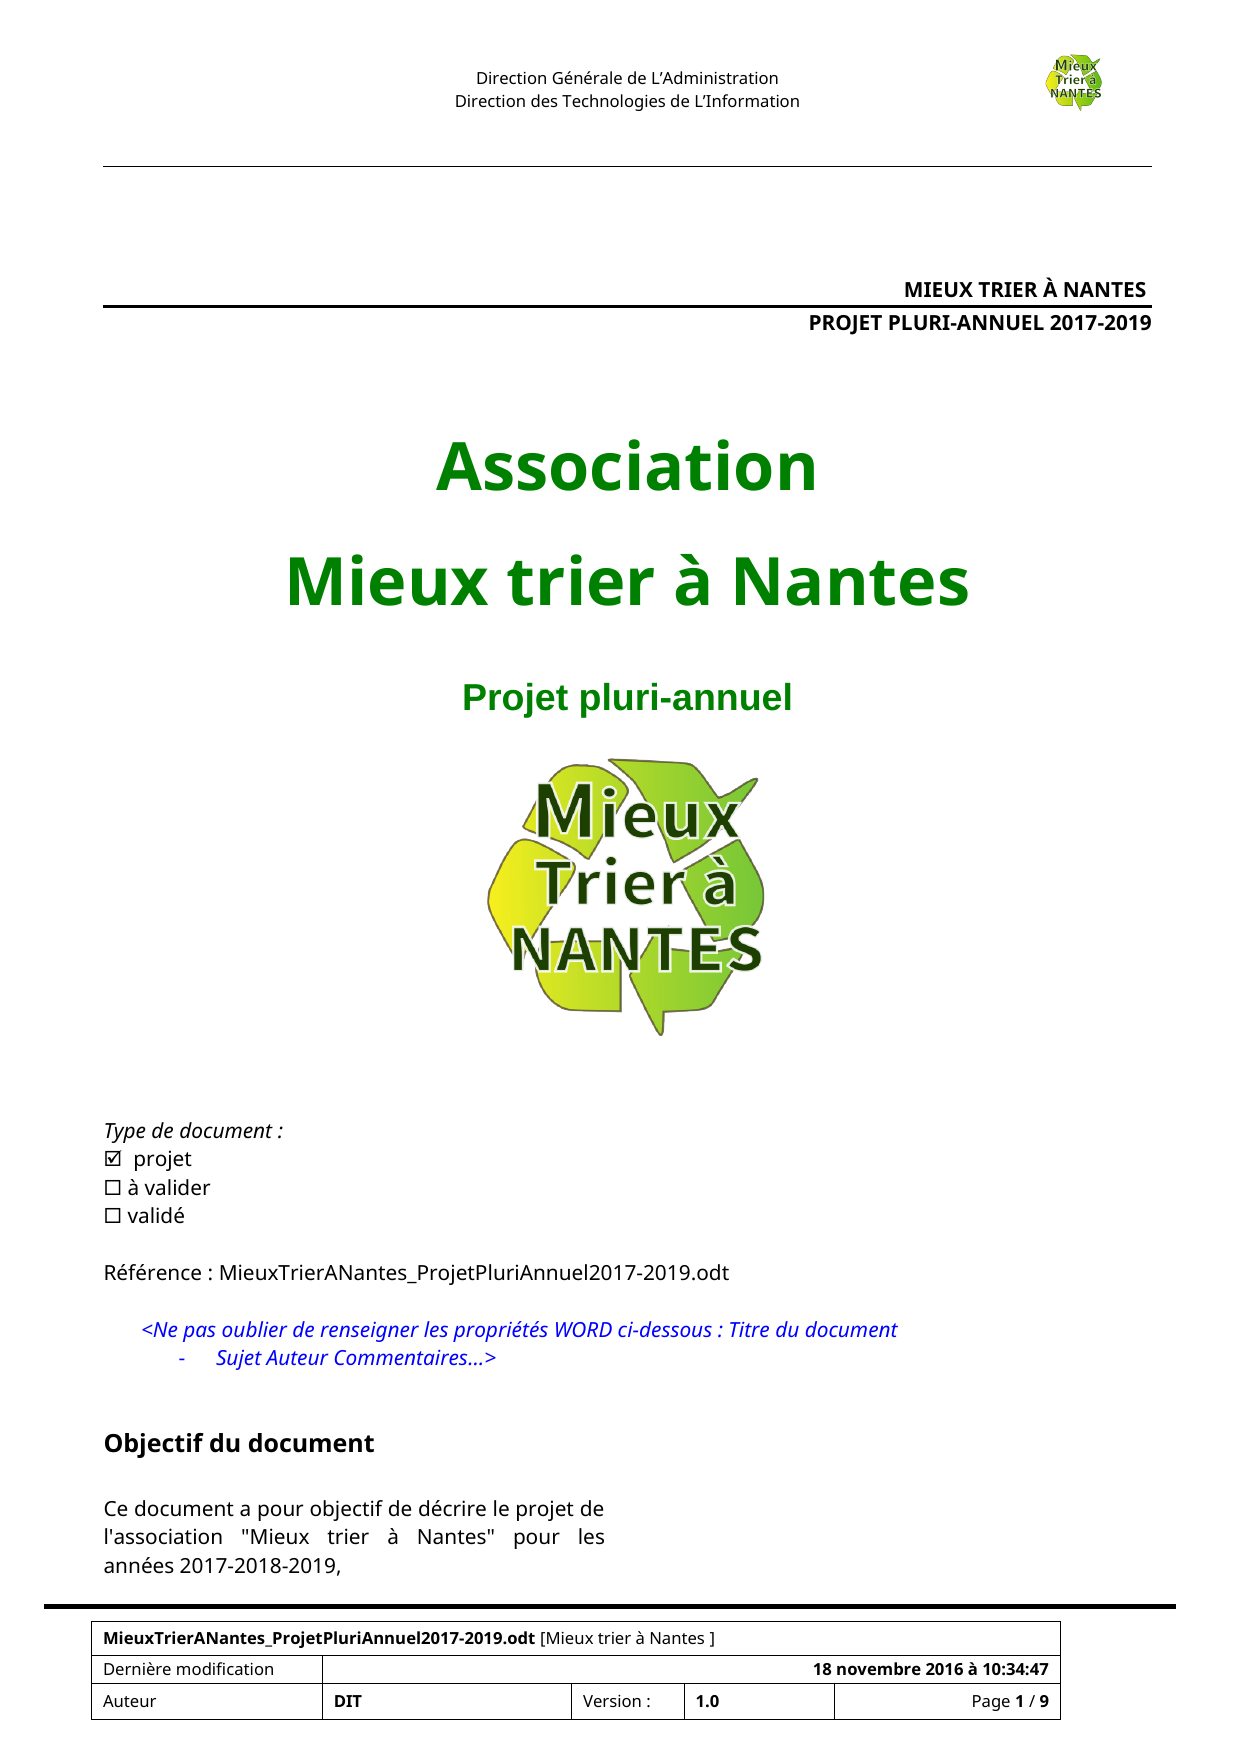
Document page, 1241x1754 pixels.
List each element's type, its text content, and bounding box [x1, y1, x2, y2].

text  à valider [103, 1173, 1152, 1201]
text Référence : MieuxTrierANantes_ProjetPluriAnnuel2017-2019.odt [103, 1258, 1152, 1287]
text <Ne pas oublier de renseigner les propriétés WORD ci-dessous : Titre du document [141, 1315, 1152, 1343]
picture [479, 746, 775, 1042]
text  projet [103, 1144, 1152, 1173]
text Projet pluri-annuel 2017-2019 [103, 308, 1152, 337]
text Ce document a pour objectif de décrire le projet de l'association "Mieux trier à Nantes" pour les années 2017-2018-2019, [103, 1494, 605, 1579]
subtitle Association [103, 419, 1152, 509]
list Sujet Auteur Commentaires…> [178, 1343, 1152, 1372]
text Projet pluri-annuel [103, 675, 1152, 718]
text Mieux trier à Nantes [103, 275, 1152, 305]
subtitle Objectif du document [103, 1425, 1152, 1459]
text Type de document : [103, 1116, 1152, 1144]
text  validé [103, 1201, 1152, 1230]
picture [1044, 52, 1104, 112]
subtitle Mieux trier à Nantes [103, 534, 1152, 625]
